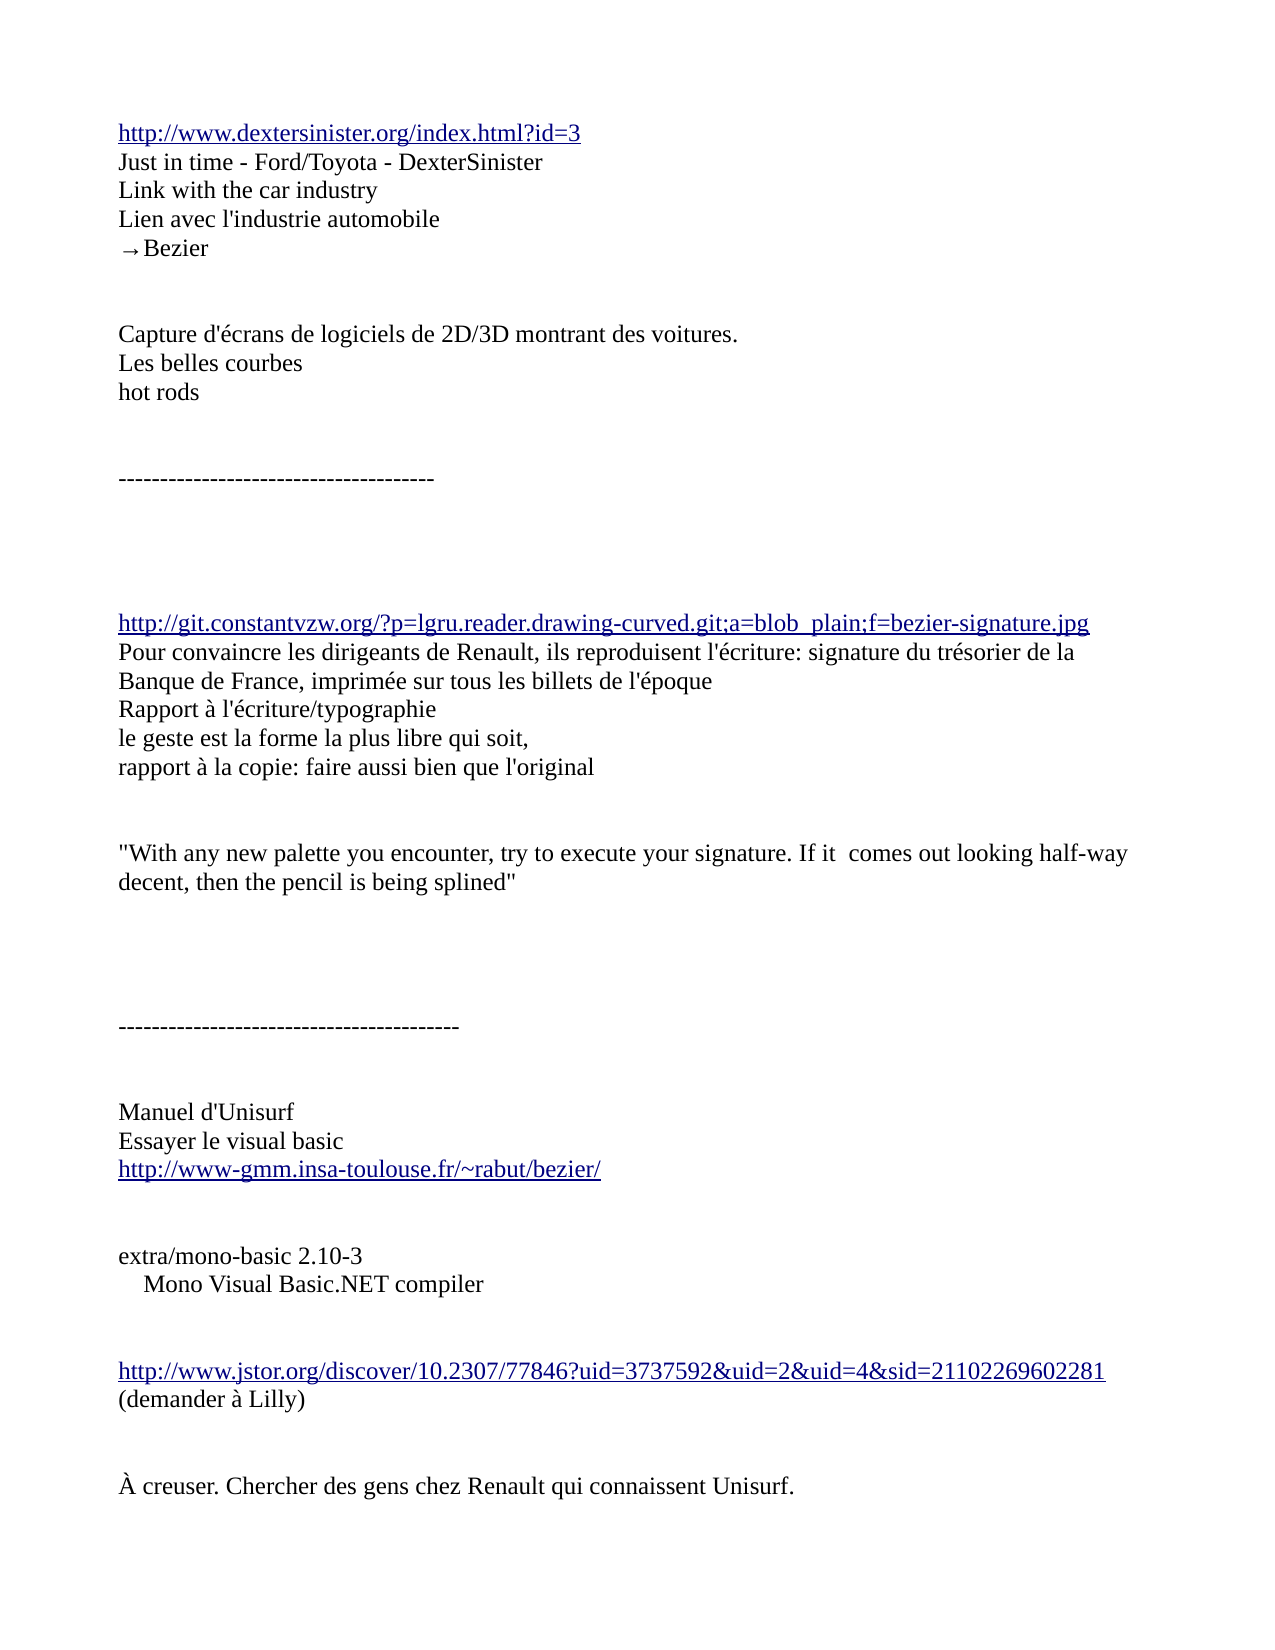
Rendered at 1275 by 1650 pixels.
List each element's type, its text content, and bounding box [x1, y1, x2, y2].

text Mono Visual Basic.NET compiler [118, 1269, 1157, 1298]
text http://www.dextersinister.org/index.html?id=3 [118, 118, 1157, 147]
text http://www.jstor.org/discover/10.2307/77846?uid=3737592&uid=2&uid=4&sid=21102269602281 [118, 1356, 1157, 1384]
text Capture d'écrans de logiciels de 2D/3D montrant des voitures. [118, 319, 1157, 348]
text Pour convaincre les dirigeants de Renault, ils reproduisent l'écriture: signature du trésorier de la Banque de France, imprimée sur tous les billets de l'époque [118, 637, 1157, 694]
text extra/mono-basic 2.10-3 [118, 1241, 1157, 1269]
text Manuel d'Unisurf [118, 1097, 1157, 1126]
text ----------------------------------------- [118, 1011, 1157, 1039]
text Rapport à l'écriture/typographie [118, 694, 1157, 723]
text http://www-gmm.insa-toulouse.fr/~rabut/bezier/ [118, 1154, 1157, 1183]
text Link with the car industry [118, 176, 1157, 204]
text Lien avec l'industrie automobile [118, 204, 1157, 233]
text http://git.constantvzw.org/?p=lgru.reader.drawing-curved.git;a=blob_plain;f=bezier-signature.jpg [118, 549, 1157, 637]
text Just in time - Ford/Toyota - DexterSinister [118, 147, 1157, 176]
text →Bezier [118, 233, 1157, 262]
text (demander à Lilly) [118, 1384, 1157, 1413]
text -------------------------------------- [118, 463, 1157, 492]
text "With any new palette you encounter, try to execute your signature. If it comes out looking half-way decent, then the pencil is being splined" [118, 838, 1157, 896]
text le geste est la forme la plus libre qui soit, [118, 723, 1157, 752]
text Essayer le visual basic [118, 1126, 1157, 1154]
text hot rods [118, 377, 1157, 406]
text Les belles courbes [118, 348, 1157, 377]
text rapport à la copie: faire aussi bien que l'original [118, 752, 1157, 781]
text À creuser. Chercher des gens chez Renault qui connaissent Unisurf. [118, 1471, 1157, 1499]
